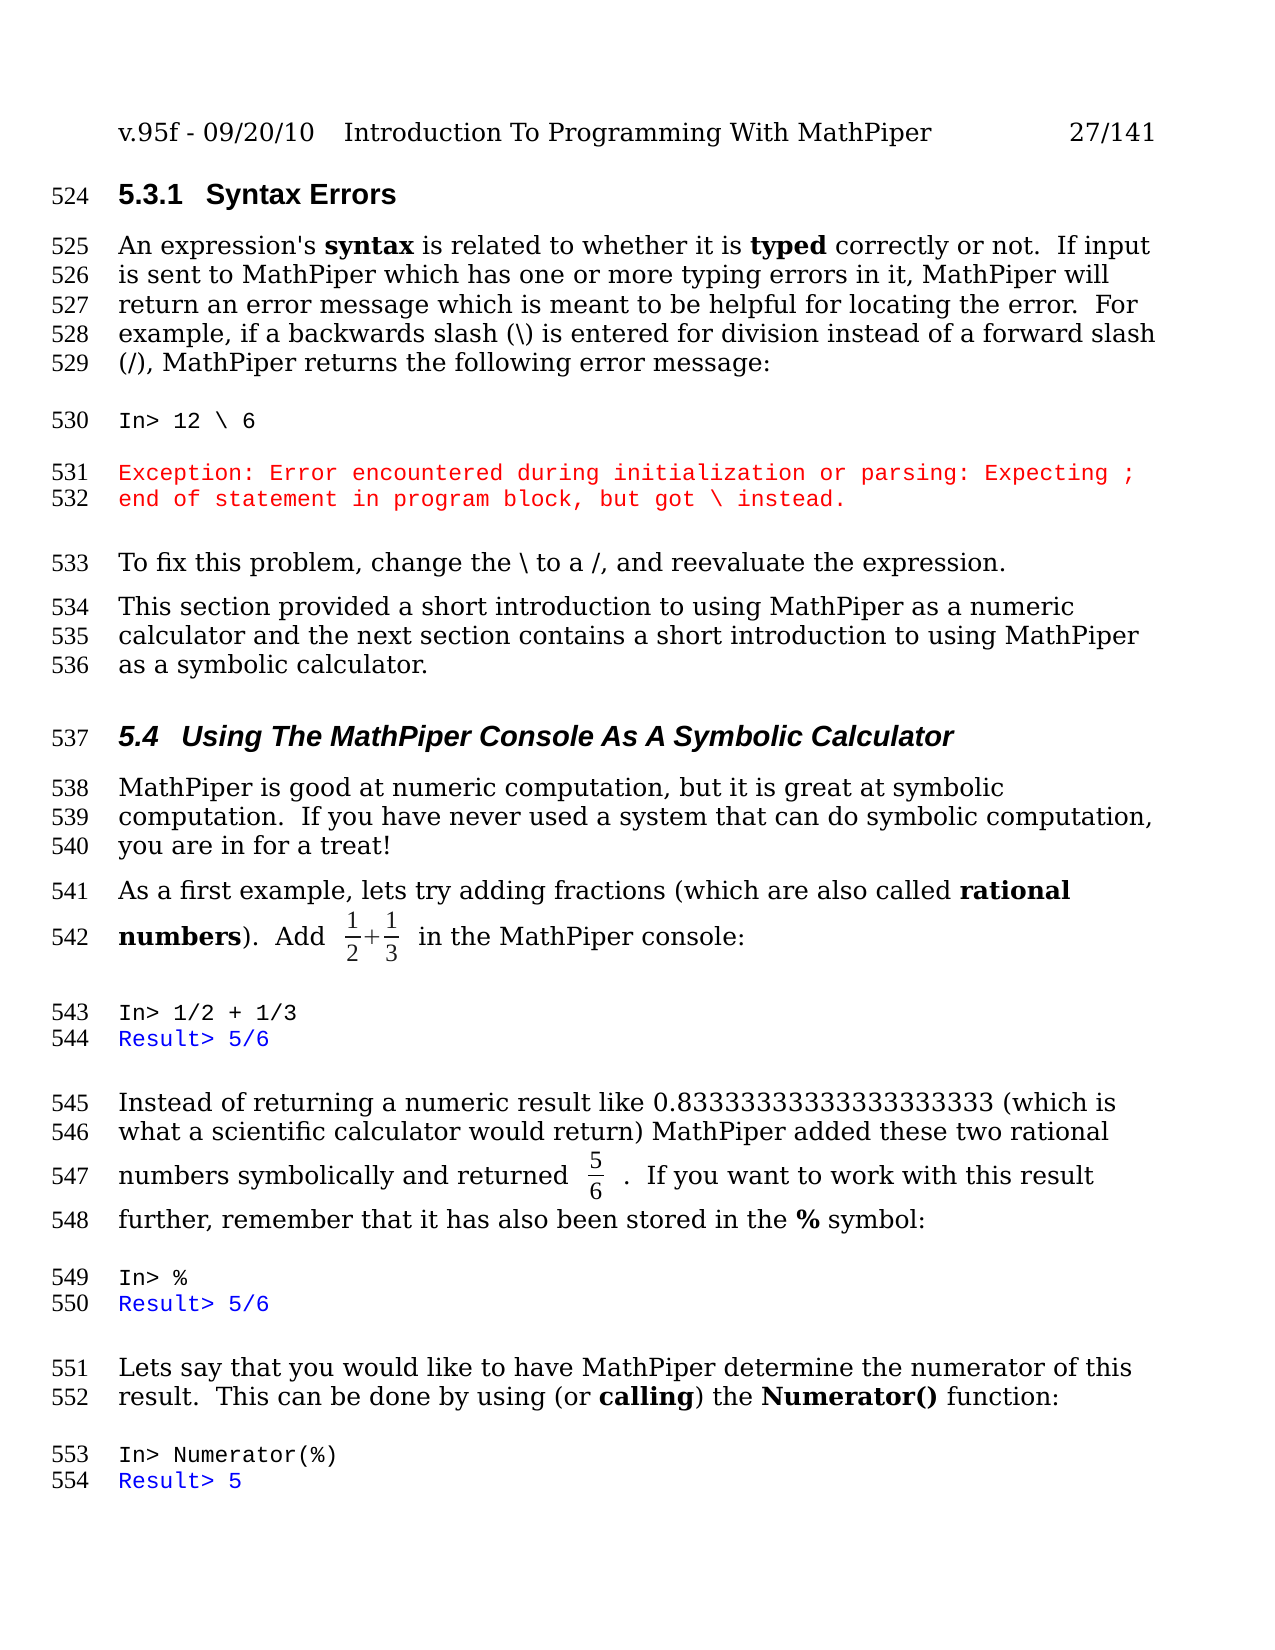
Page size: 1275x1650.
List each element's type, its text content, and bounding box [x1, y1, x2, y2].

text This section provided a short introduction to using MathPiper as a numeric calculator and the next section contains a short introduction to using MathPiper as a symbolic calculator. [118, 592, 1157, 679]
text Instead of returning a numeric result like 0.83333333333333333333 (which is what a scientific calculator would return) MathPiper added these two rational numbers symbolically and returned. If you want to work with this result further, remember that it has also been stored in the % symbol: [118, 1088, 1157, 1234]
text In> Numerator(%) [118, 1443, 1157, 1469]
text In> 12 \ 6 [118, 409, 1157, 435]
text To fix this problem, change the \ to a /, and reevaluate the expression. [118, 548, 1157, 577]
subtitle Syntax Errors [118, 177, 1157, 210]
text Result> 5/6 [118, 1027, 1157, 1053]
subtitle Using The MathPiper Console As A Symbolic Calculator [118, 719, 1157, 752]
text An expression's syntax is related to whether it is typed correctly or not. If input is sent to MathPiper which has one or more typing errors in it, MathPiper will return an error message which is meant to be helpful for locating the error. For example, if a backwards slash (\) is entered for division instead of a forward slash (/), MathPiper returns the following error message: [118, 231, 1157, 377]
text MathPiper is good at numeric computation, but it is great at symbolic computation. If you have never used a system that can do symbolic computation, you are in for a treat! [118, 773, 1157, 861]
text Exception: Error encountered during initialization or parsing: Expecting ; end of statement in program block, but got \ instead. [118, 461, 1157, 513]
text Lets say that you would like to have MathPiper determine the numerator of this result. This can be done by using (or calling) the Numerator() function: [118, 1353, 1157, 1412]
text As a first example, lets try adding fractions (which are also called rational numbers). Addin the MathPiper console: [118, 876, 1157, 969]
text Result> 5/6 [118, 1292, 1157, 1318]
text In> 1/2 + 1/3 [118, 1001, 1157, 1027]
text In> % [118, 1266, 1157, 1292]
text Result> 5 [118, 1469, 1157, 1495]
